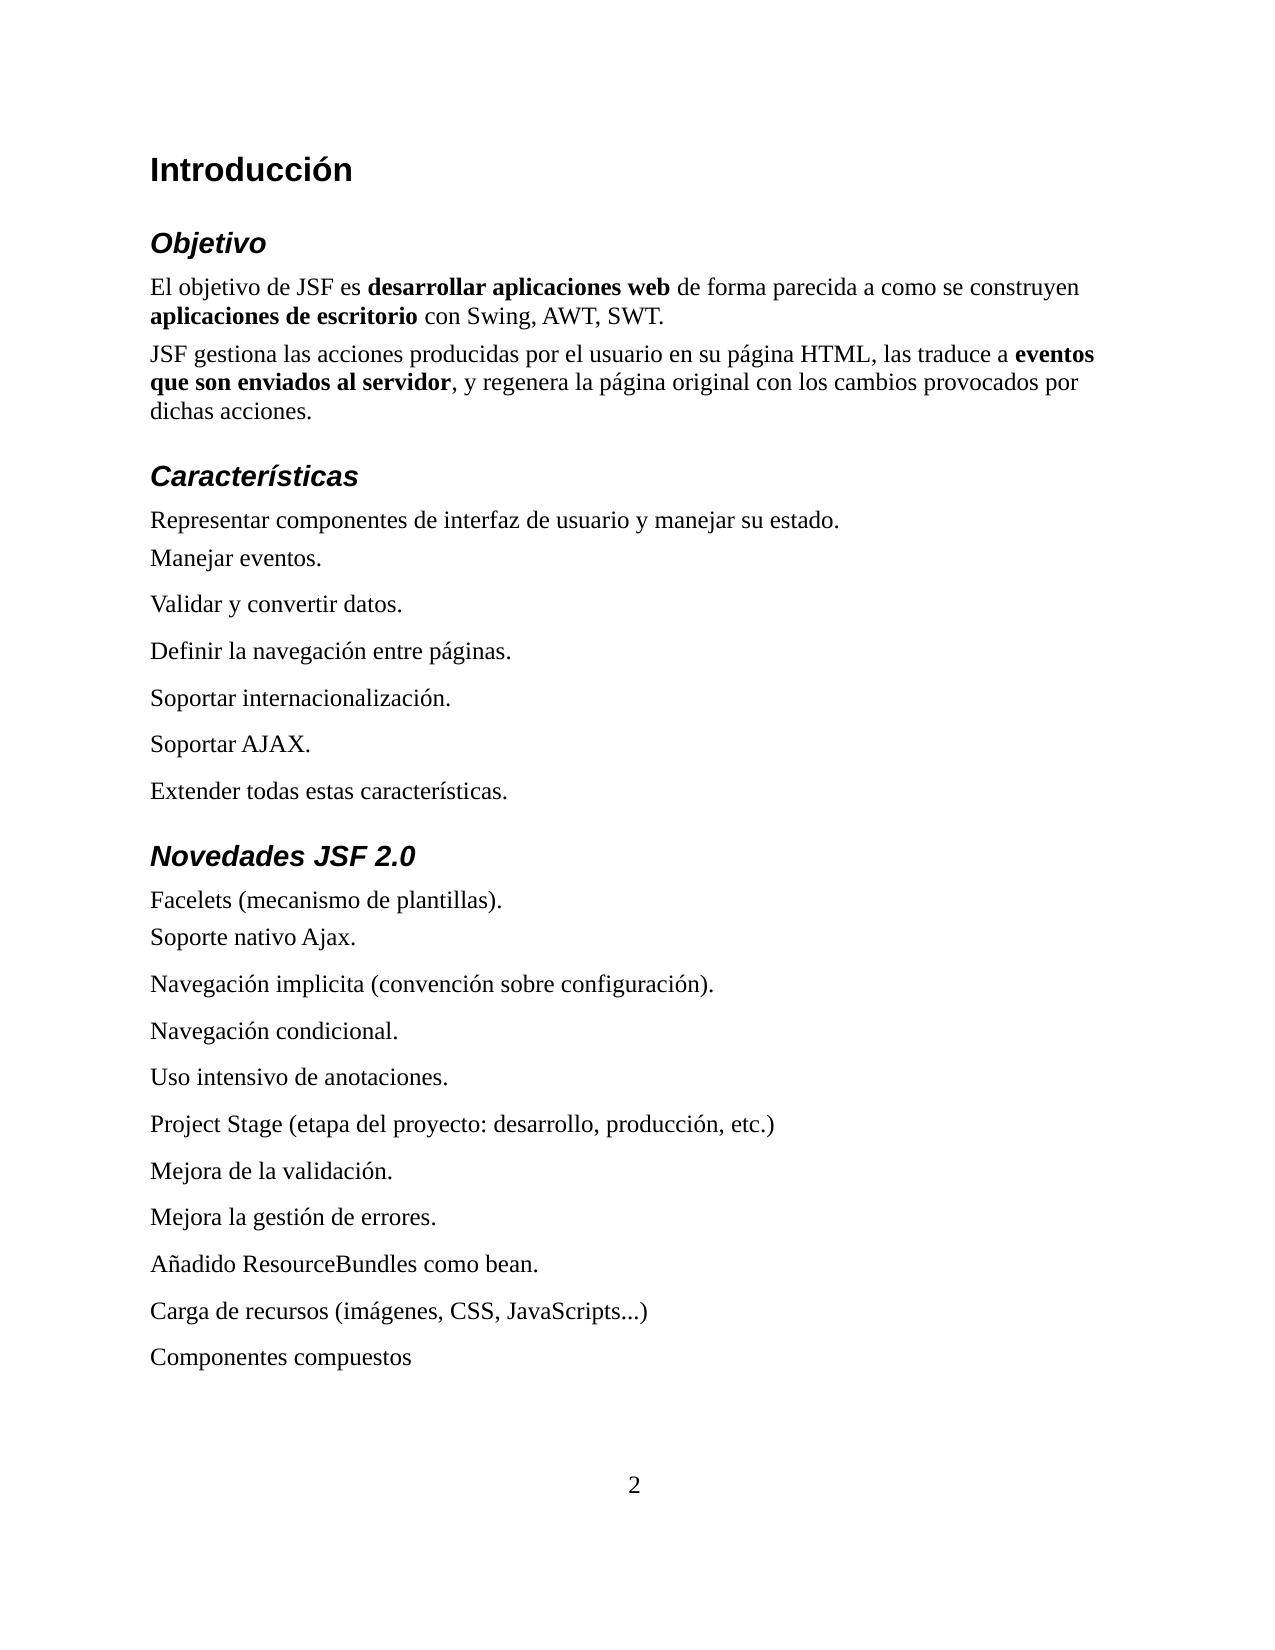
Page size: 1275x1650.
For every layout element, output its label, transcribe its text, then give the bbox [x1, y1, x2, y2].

text El objetivo de JSF es desarrollar aplicaciones web de forma parecida a como se construyen aplicaciones de escritorio con Swing, AWT, SWT. [150, 272, 1125, 330]
text JSF gestiona las acciones producidas por el usuario en su página HTML, las traduce a eventos que son enviados al servidor, y regenera la página original con los cambios provocados por dichas acciones. [150, 339, 1125, 425]
subtitle Novedades JSF 2.0 [150, 839, 1125, 872]
text Navegación condicional. [150, 1016, 1125, 1044]
subtitle Características [150, 459, 1125, 492]
text Manejar eventos. [150, 543, 1125, 571]
text Soportar AJAX. [150, 729, 1125, 758]
text Mejora la gestión de errores. [150, 1202, 1125, 1231]
text Navegación implicita (convención sobre configuración). [150, 969, 1125, 998]
text Añadido ResourceBundles como bean. [150, 1249, 1125, 1278]
text Soporte nativo Ajax. [150, 922, 1125, 951]
text Extender todas estas características. [150, 776, 1125, 805]
text Facelets (mecanismo de plantillas). [150, 885, 1125, 913]
subtitle Introducción [150, 150, 1125, 189]
subtitle Objetivo [150, 226, 1125, 260]
text Carga de recursos (imágenes, CSS, JavaScripts...) [150, 1296, 1125, 1324]
text Mejora de la validación. [150, 1156, 1125, 1184]
text Validar y convertir datos. [150, 589, 1125, 618]
text Soportar internacionalización. [150, 683, 1125, 711]
text Uso intensivo de anotaciones. [150, 1062, 1125, 1091]
text Componentes compuestos [150, 1342, 1125, 1371]
text Definir la navegación entre páginas. [150, 636, 1125, 665]
text Project Stage (etapa del proyecto: desarrollo, producción, etc.) [150, 1109, 1125, 1138]
text Representar componentes de interfaz de usuario y manejar su estado. [150, 505, 1125, 534]
